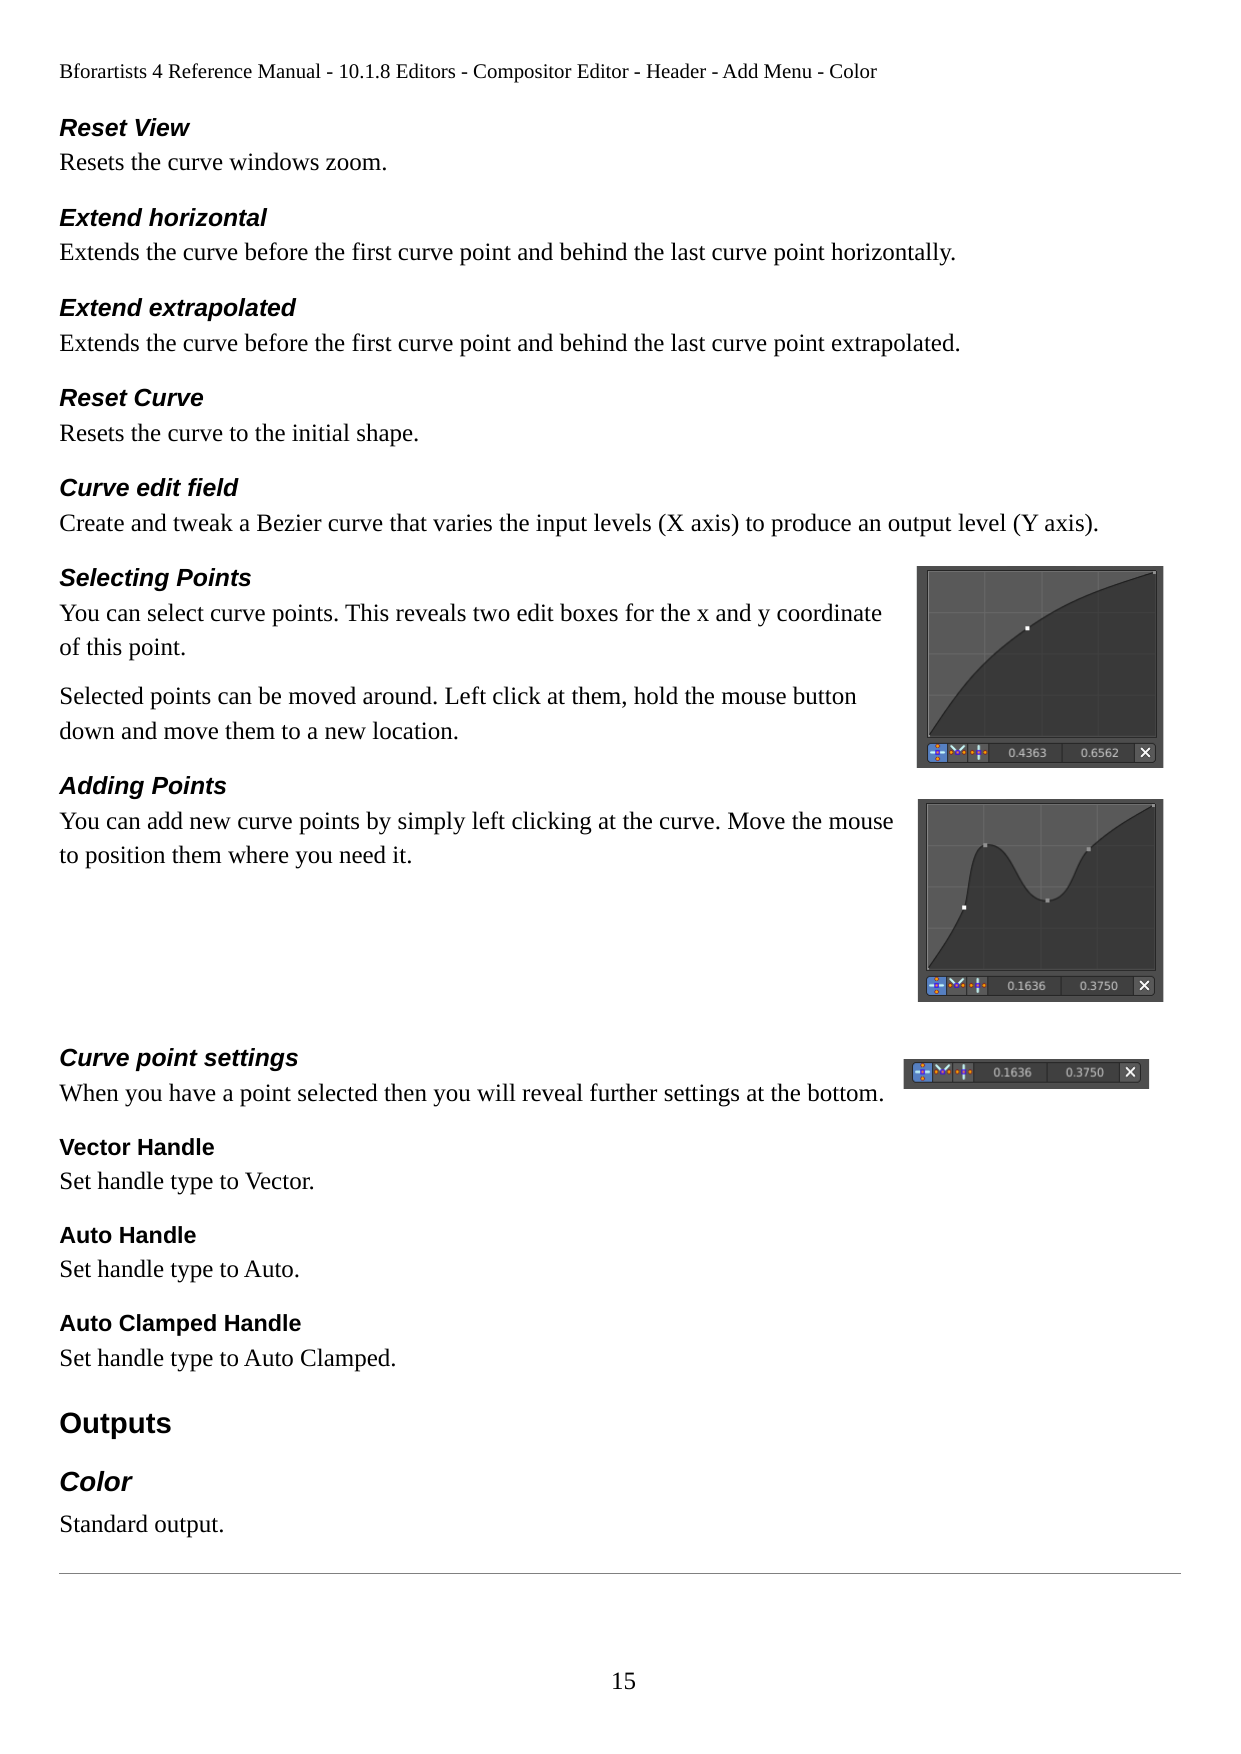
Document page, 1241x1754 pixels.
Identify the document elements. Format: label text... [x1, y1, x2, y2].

subtitle Reset Curve [59, 383, 1181, 411]
text Set handle type to Auto Clamped. [59, 1343, 1181, 1372]
subtitle Adding Points [59, 771, 1181, 800]
text Selected points can be moved around. Left click at them, hold the mouse button down and move them to a new location. [59, 681, 916, 745]
text Set handle type to Vector. [59, 1166, 1181, 1195]
subtitle Reset View [59, 113, 1181, 141]
text When you have a point selected then you will reveal further settings at the bottom. [59, 1078, 1181, 1107]
text Resets the curve windows zoom. [59, 147, 1181, 176]
text Create and tweak a Bezier curve that varies the input levels (X axis) to produce an output level (Y axis). [59, 508, 1181, 537]
subtitle Extend extrapolated [59, 293, 1181, 321]
subtitle Vector Handle [59, 1133, 1181, 1160]
subtitle Auto Clamped Handle [59, 1310, 1181, 1337]
text Standard output. [59, 1509, 1181, 1538]
subtitle Color [59, 1465, 1181, 1497]
text Extends the curve before the first curve point and behind the last curve point extrapolated. [59, 328, 1181, 356]
picture [903, 1059, 1150, 1089]
picture [917, 799, 1164, 1002]
text Resets the curve to the initial shape. [59, 418, 1181, 446]
text You can add new curve points by simply left clicking at the curve. Move the mouse to position them where you need it. [59, 806, 917, 869]
subtitle Curve edit field [59, 473, 1181, 502]
subtitle Curve point settings [59, 1043, 1181, 1072]
text Extends the curve before the first curve point and behind the last curve point horizontally. [59, 237, 1181, 266]
subtitle Outputs [59, 1406, 1181, 1440]
text Set handle type to Auto. [59, 1254, 1181, 1283]
subtitle Selecting Points [59, 563, 1181, 592]
subtitle Auto Handle [59, 1221, 1181, 1248]
subtitle Extend horizontal [59, 203, 1181, 231]
text You can select curve points. This reveals two edit boxes for the x and y coordinate of this point. [59, 598, 916, 661]
picture [916, 566, 1164, 768]
